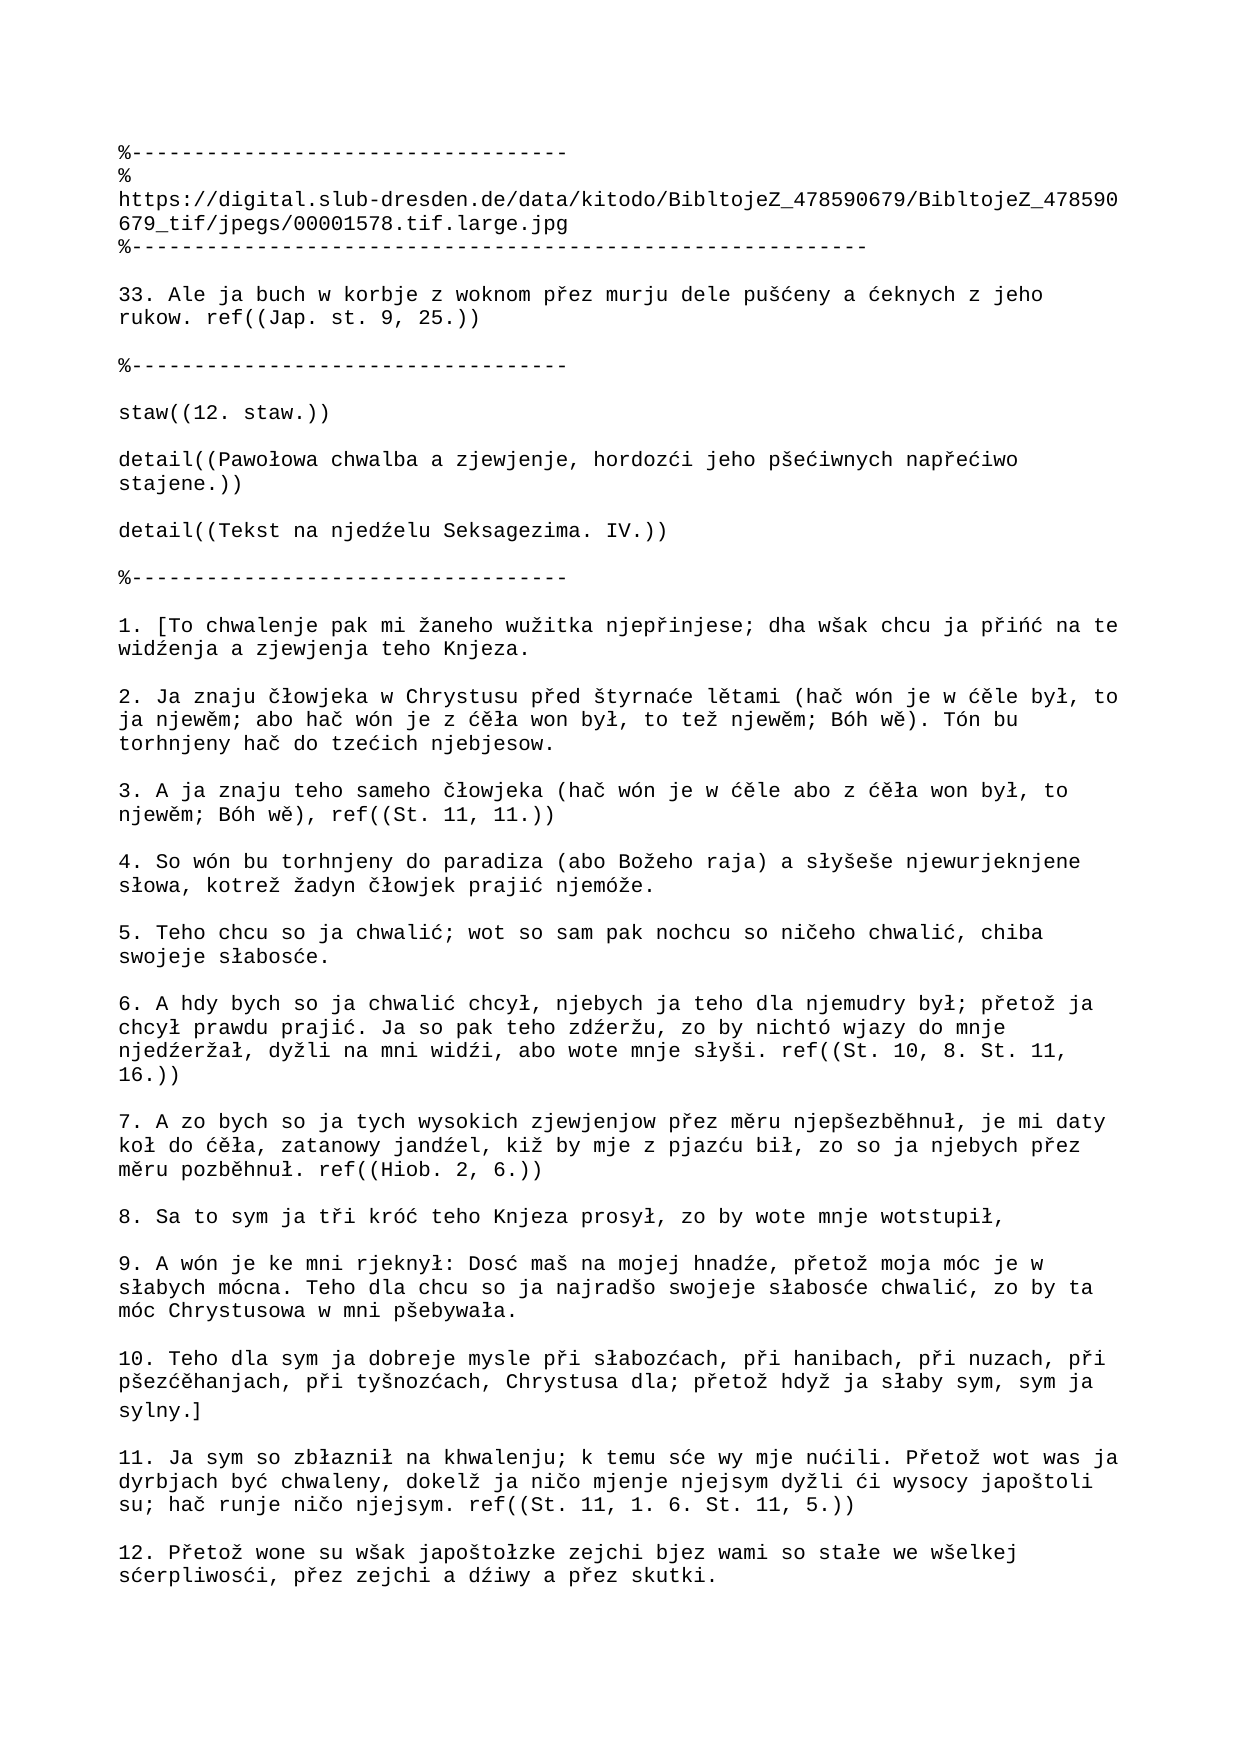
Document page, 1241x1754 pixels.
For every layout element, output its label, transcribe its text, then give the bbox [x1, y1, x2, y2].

text staw((12. staw.)) [118, 402, 1122, 426]
text 10. Teho dla sym ja dobreje mysle při słabozćach, při hanibach, při nuzach, při pšezćěhanjach, při tyšnozćach, Chrystusa dla; přetož hdyž ja słaby sym, sym ja sylny.] [118, 1348, 1122, 1423]
text 9. A wón je ke mni rjeknył: Dosć maš na mojej hnadźe, přetož moja móc je w słabych mócna. Teho dla chcu so ja najradšo swojeje słabosće chwalić, zo by ta móc Chrystusowa w mni pšebywała. [118, 1253, 1122, 1324]
text 8. Sa to sym ja tři króć teho Knjeza prosył, zo by wote mnje wotstupił, [118, 1206, 1122, 1229]
text % https://digital.slub-dresden.de/data/kitodo/BibltojeZ_478590679/BibltojeZ_478590679_tif/jpegs/00001578.tif.large.jpg [118, 165, 1122, 236]
text 3. A ja znaju teho sameho čłowjeka (hač wón je w ćěle abo z ćěła won był, to njewěm; Bóh wě), ref((St. 11, 11.)) [118, 780, 1122, 827]
text 11. Ja sym so zbłaznił na khwalenju; k temu sće wy mje nućili. Přetož wot was ja dyrbjach być chwaleny, dokelž ja ničo mjenje njejsym dyžli ći wysocy japoštoli su; hač runje ničo njejsym. ref((St. 11, 1. 6. St. 11, 5.)) [118, 1447, 1122, 1518]
text %----------------------------------- [118, 567, 1122, 591]
text 1. [To chwalenje pak mi žaneho wužitka njepřinjese; dha wšak chcu ja přińć na te widźenja a zjewjenja teho Knjeza. [118, 615, 1122, 662]
text 5. Teho chcu so ja chwalić; wot so sam pak nochcu so ničeho chwalić, chiba swojeje słabosće. [118, 922, 1122, 969]
text 6. A hdy bych so ja chwalić chcył, njebych ja teho dla njemudry był; přetož ja chcył prawdu prajić. Ja so pak teho zdźeržu, zo by nichtó wjazy do mnje njedźeržał, dyžli na mni widźi, abo wote mnje słyši. ref((St. 10, 8. St. 11, 16.)) [118, 993, 1122, 1088]
text 33. Ale ja buch w korbje z woknom přez murju dele pušćeny a ćeknych z jeho rukow. ref((Jap. st. 9, 25.)) [118, 284, 1122, 331]
text detail((Pawołowa chwalba a zjewjenje, hordozći jeho pšećiwnych napřećiwo stajene.)) [118, 449, 1122, 496]
text 2. Ja znaju čłowjeka w Chrystusu před štyrnaće lětami (hač wón je w ćěle był, to ja njewěm; abo hač wón je z ćěła won był, to tež njewěm; Bóh wě). Tón bu torhnjeny hač do tzećich njebjesow. [118, 686, 1122, 757]
text 7. A zo bych so ja tych wysokich zjewjenjow přez měru njepšezběhnuł, je mi daty koł do ćěła, zatanowy jandźel, kiž by mje z pjazću bił, zo so ja njebych přez měru pozběhnuł. ref((Hiob. 2, 6.)) [118, 1111, 1122, 1182]
text %----------------------------------- [118, 142, 1122, 165]
text 4. So wón bu torhnjeny do paradiza (abo Božeho raja) a słyšeše njewurjeknjene słowa, kotrež žadyn čłowjek prajić njemóže. [118, 851, 1122, 898]
text %----------------------------------------------------------- [118, 236, 1122, 260]
text 12. Přetož wone su wšak japoštołzke zejchi bjez wami so stałe we wšelkej sćerpliwosći, přez zejchi a dźiwy a přez skutki. [118, 1542, 1122, 1589]
text detail((Tekst na njedźelu Seksagezima. IV.)) [118, 520, 1122, 544]
text %----------------------------------- [118, 354, 1122, 378]
